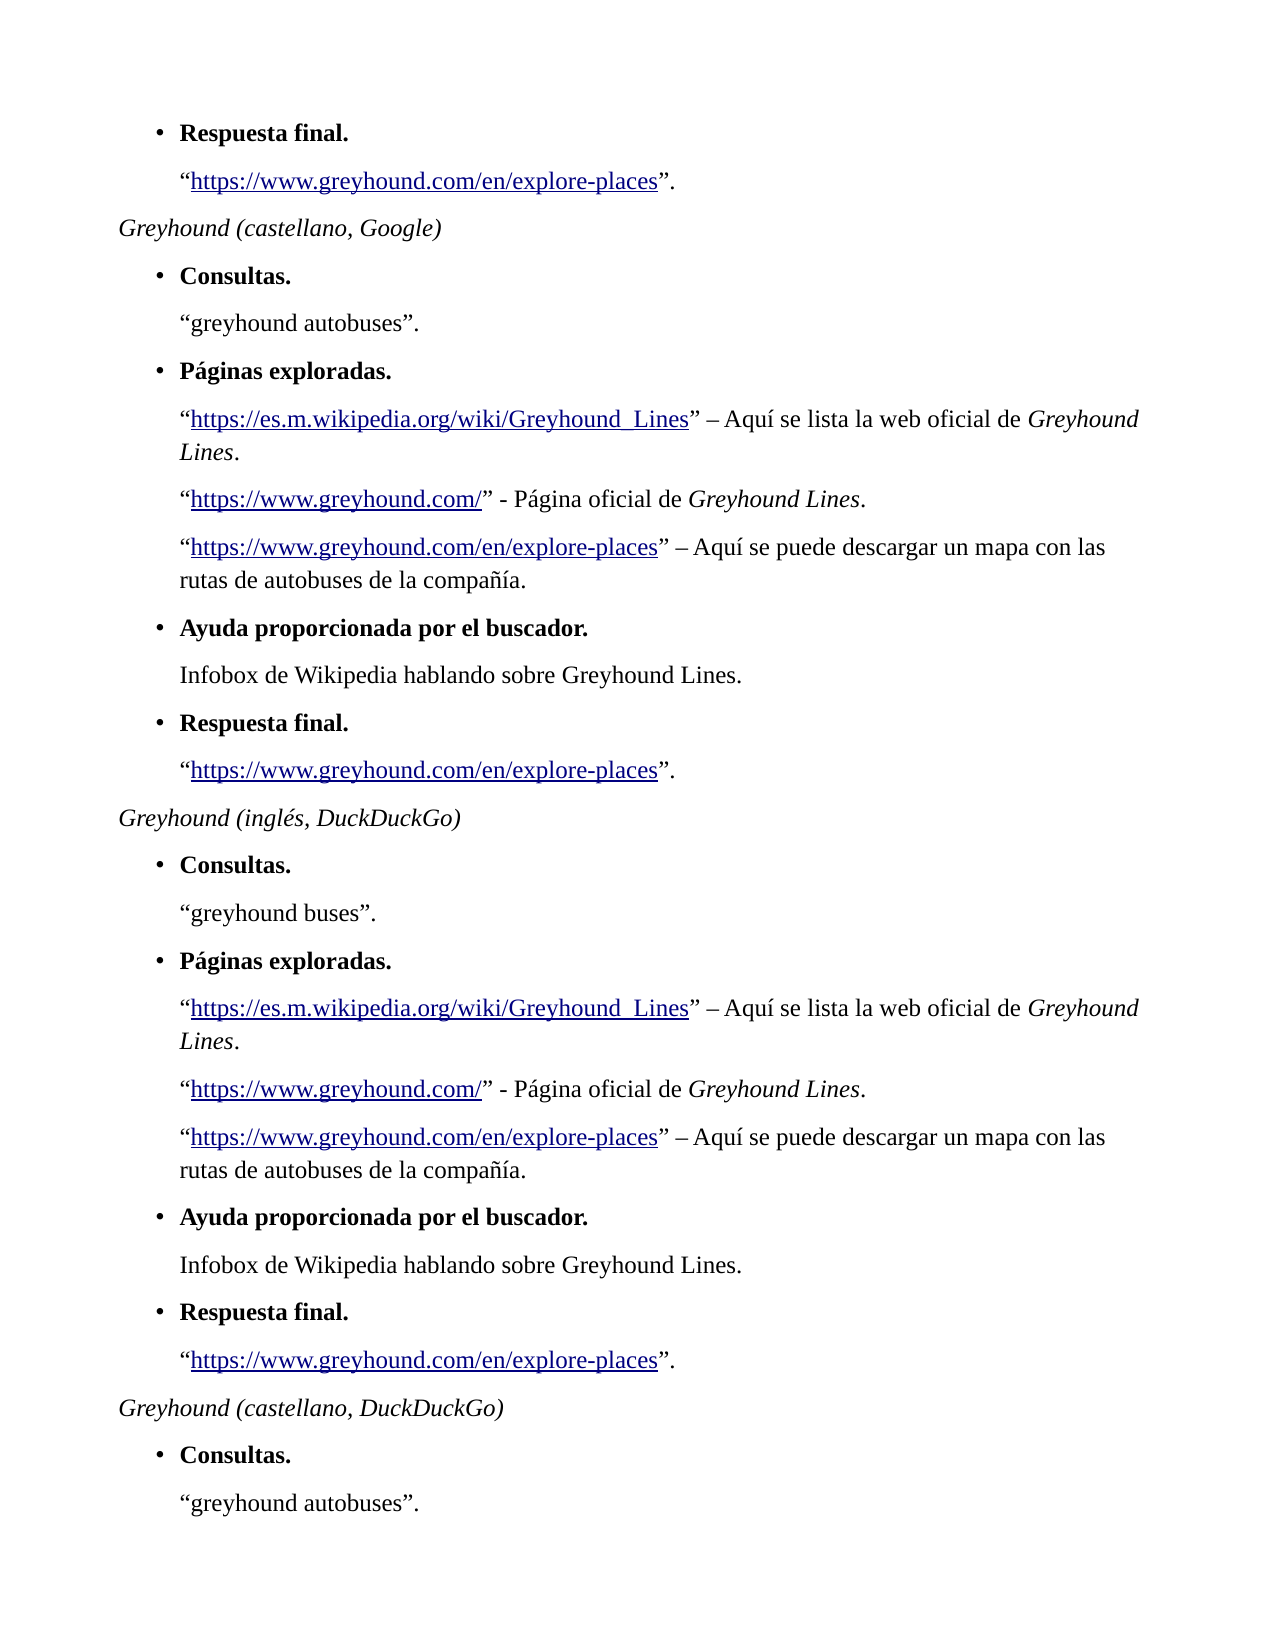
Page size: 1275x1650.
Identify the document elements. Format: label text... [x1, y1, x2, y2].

text Greyhound (castellano, DuckDuckGo) [118, 1393, 1157, 1421]
list Infobox de Wikipedia hablando sobre Greyhound Lines. [156, 1250, 1157, 1279]
list “https://www.greyhound.com/” - Página oficial de Greyhound Lines. [156, 1074, 1157, 1103]
list Respuesta final. [156, 1297, 1157, 1326]
list Consultas. [156, 261, 1157, 290]
text Greyhound (inglés, DuckDuckGo) [118, 803, 1157, 832]
list Ayuda proporcionada por el buscador. [156, 613, 1157, 641]
list Páginas exploradas. [156, 946, 1157, 974]
list Ayuda proporcionada por el buscador. [156, 1202, 1157, 1231]
list “https://www.greyhound.com/en/explore-places” – Aquí se puede descargar un mapa con las rutas de autobuses de la compañía. [156, 532, 1157, 594]
list “https://www.greyhound.com/en/explore-places” – Aquí se puede descargar un mapa con las rutas de autobuses de la compañía. [156, 1122, 1157, 1183]
list “greyhound buses”. [156, 898, 1157, 927]
list “greyhound autobuses”. [156, 1488, 1157, 1517]
list Respuesta final. [156, 708, 1157, 737]
list Páginas exploradas. [156, 356, 1157, 385]
list “https://www.greyhound.com/en/explore-places”. [156, 755, 1157, 784]
list Infobox de Wikipedia hablando sobre Greyhound Lines. [156, 660, 1157, 689]
list “greyhound autobuses”. [156, 308, 1157, 337]
list “https://www.greyhound.com/en/explore-places”. [156, 1345, 1157, 1374]
list “https://es.m.wikipedia.org/wiki/Greyhound_Lines” – Aquí se lista la web oficial de Greyhound Lines. [156, 404, 1157, 466]
list Consultas. [156, 1440, 1157, 1469]
list “https://www.greyhound.com/en/explore-places”. [156, 166, 1157, 194]
list “https://www.greyhound.com/” - Página oficial de Greyhound Lines. [156, 484, 1157, 513]
list Consultas. [156, 851, 1157, 879]
list “https://es.m.wikipedia.org/wiki/Greyhound_Lines” – Aquí se lista la web oficial de Greyhound Lines. [156, 993, 1157, 1055]
list Respuesta final. [156, 118, 1157, 147]
text Greyhound (castellano, Google) [118, 213, 1157, 242]
